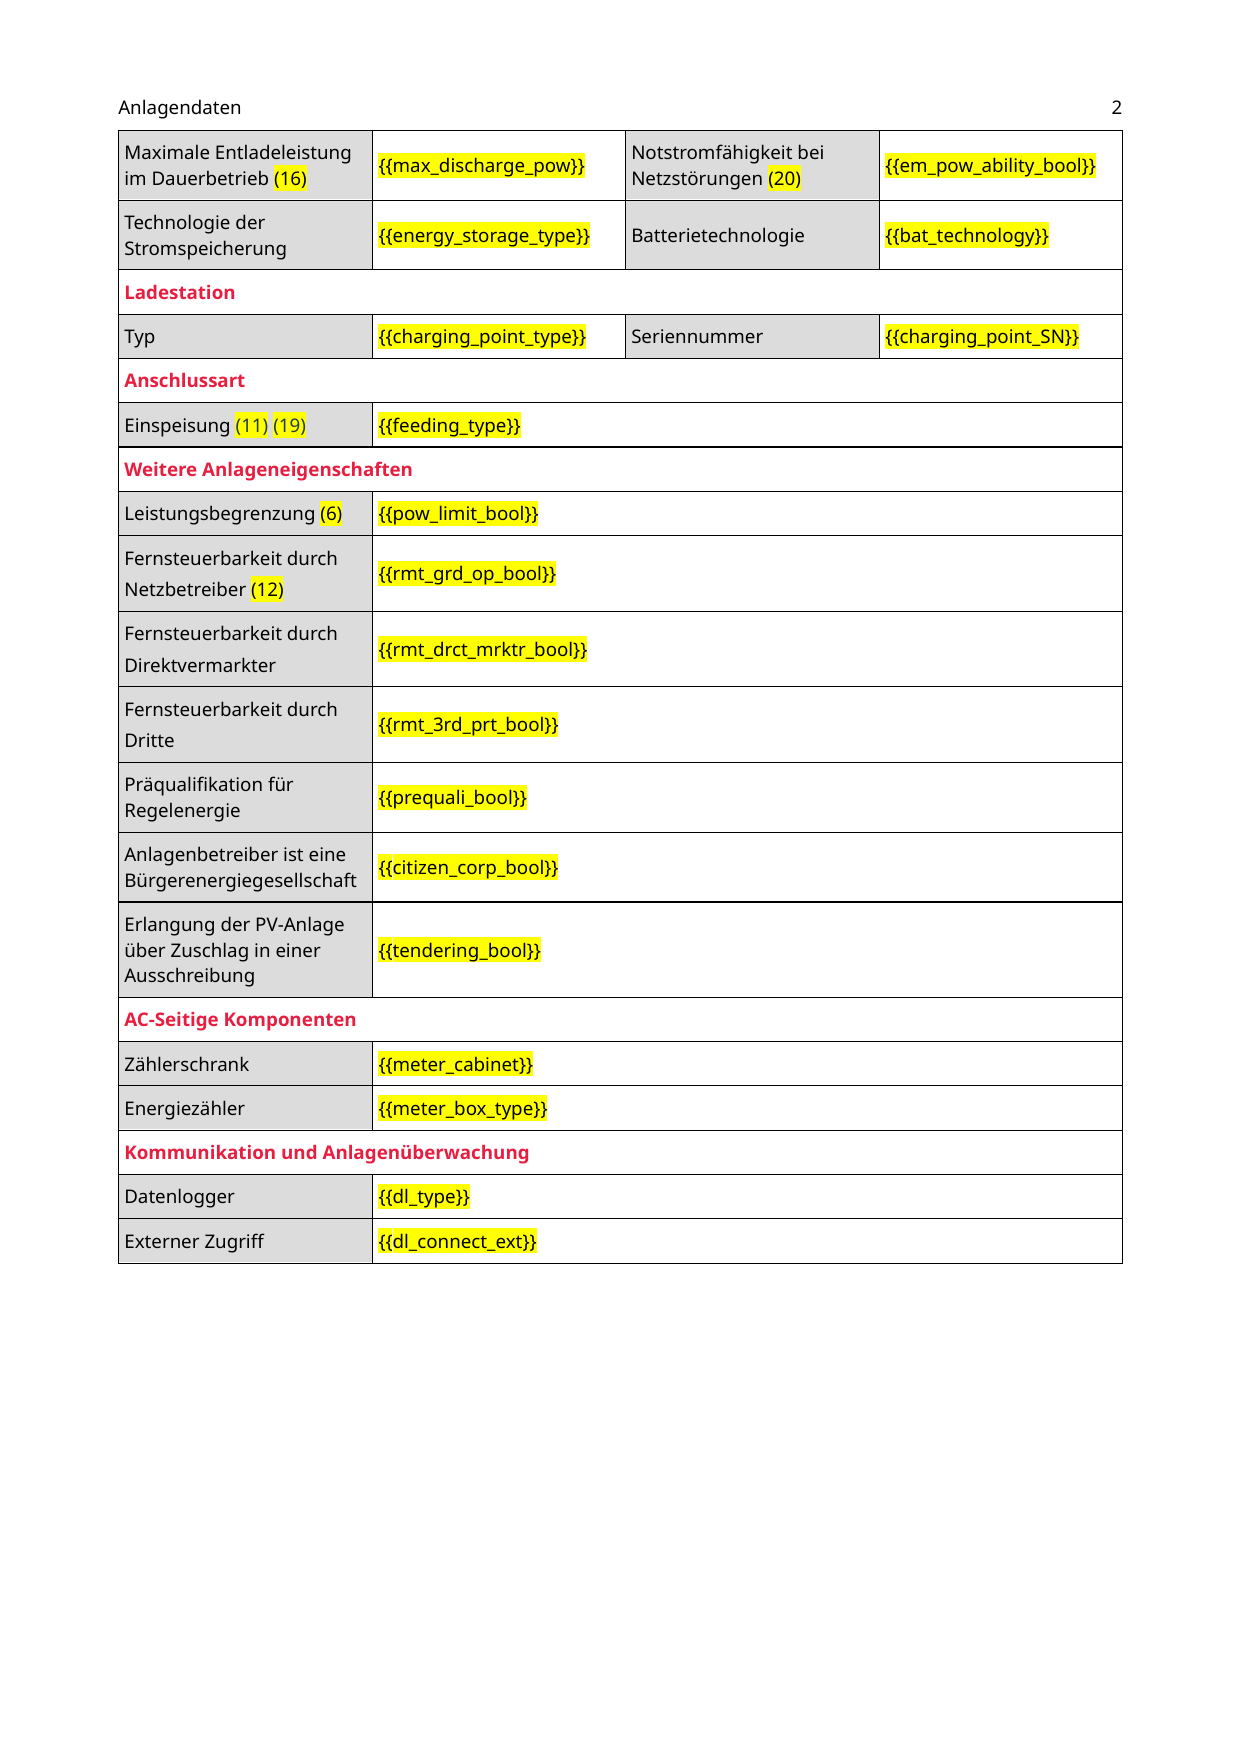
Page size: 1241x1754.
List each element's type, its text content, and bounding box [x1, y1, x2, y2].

table_cell Fernsteuerbarkeit durch Dritte [119, 687, 372, 762]
table_cell Fernsteuerbarkeit durch Netzbetreiber (12) [119, 536, 372, 611]
table_cell Erlangung der PV-Anlage über Zuschlag in einer Ausschreibung [119, 903, 372, 997]
table_cell {{bat_technology}} [880, 201, 1122, 269]
table_cell {{max_discharge_pow}} [373, 131, 625, 199]
table_cell Zählerschrank [119, 1042, 372, 1085]
table_cell {{feeding_type}} [373, 403, 1122, 446]
table_cell Typ [119, 315, 372, 358]
table_cell {{charging_point_SN}} [880, 315, 1122, 358]
table_cell {{dl_type}} [373, 1175, 1122, 1218]
table_cell Präqualifikation für Regelenergie [119, 763, 372, 832]
table_cell Batterietechnologie [626, 201, 879, 269]
table_cell {{em_pow_ability_bool}} [880, 131, 1122, 199]
table_cell Anlagenbetreiber ist eine Bürgerenergiegesellschaft [119, 833, 372, 901]
table_cell {{meter_box_type}} [373, 1086, 1122, 1129]
table_cell Kommunikation und Anlagenüberwachung [119, 1131, 1122, 1174]
table_cell Weitere Anlageneigenschaften [119, 448, 1122, 491]
table_cell Notstromfähigkeit bei Netzstörungen (20) [626, 131, 879, 199]
table_cell Anschlussart [119, 359, 1122, 402]
table_cell Fernsteuerbarkeit durch Direktvermarkter [119, 612, 372, 686]
table_cell {{tendering_bool}} [373, 903, 1122, 997]
table_cell Datenlogger [119, 1175, 372, 1218]
table_cell Ladestation [119, 270, 1122, 314]
table_cell {{rmt_3rd_prt_bool}} [373, 687, 1122, 762]
table_cell {{charging_point_type}} [373, 315, 625, 358]
table_cell {{energy_storage_type}} [373, 201, 625, 269]
table_cell Seriennummer [626, 315, 879, 358]
table_cell Leistungsbegrenzung (6) [119, 492, 372, 535]
table_cell Einspeisung (11) (19) [119, 403, 372, 446]
table_cell {{dl_connect_ext}} [373, 1219, 1122, 1262]
table_cell {{meter_cabinet}} [373, 1042, 1122, 1085]
table_cell Technologie der Stromspeicherung [119, 201, 372, 269]
table_cell AC-Seitige Komponenten [119, 998, 1122, 1041]
table_cell {{pow_limit_bool}} [373, 492, 1122, 535]
table_cell Externer Zugriff [119, 1219, 372, 1262]
table_cell {{citizen_corp_bool}} [373, 833, 1122, 901]
table_cell Maximale Entladeleistung im Dauerbetrieb (16) [119, 131, 372, 199]
table_cell {{rmt_grd_op_bool}} [373, 536, 1122, 611]
table_cell {{prequali_bool}} [373, 763, 1122, 832]
table_cell {{rmt_drct_mrktr_bool}} [373, 612, 1122, 686]
table_cell Energiezähler [119, 1086, 372, 1129]
